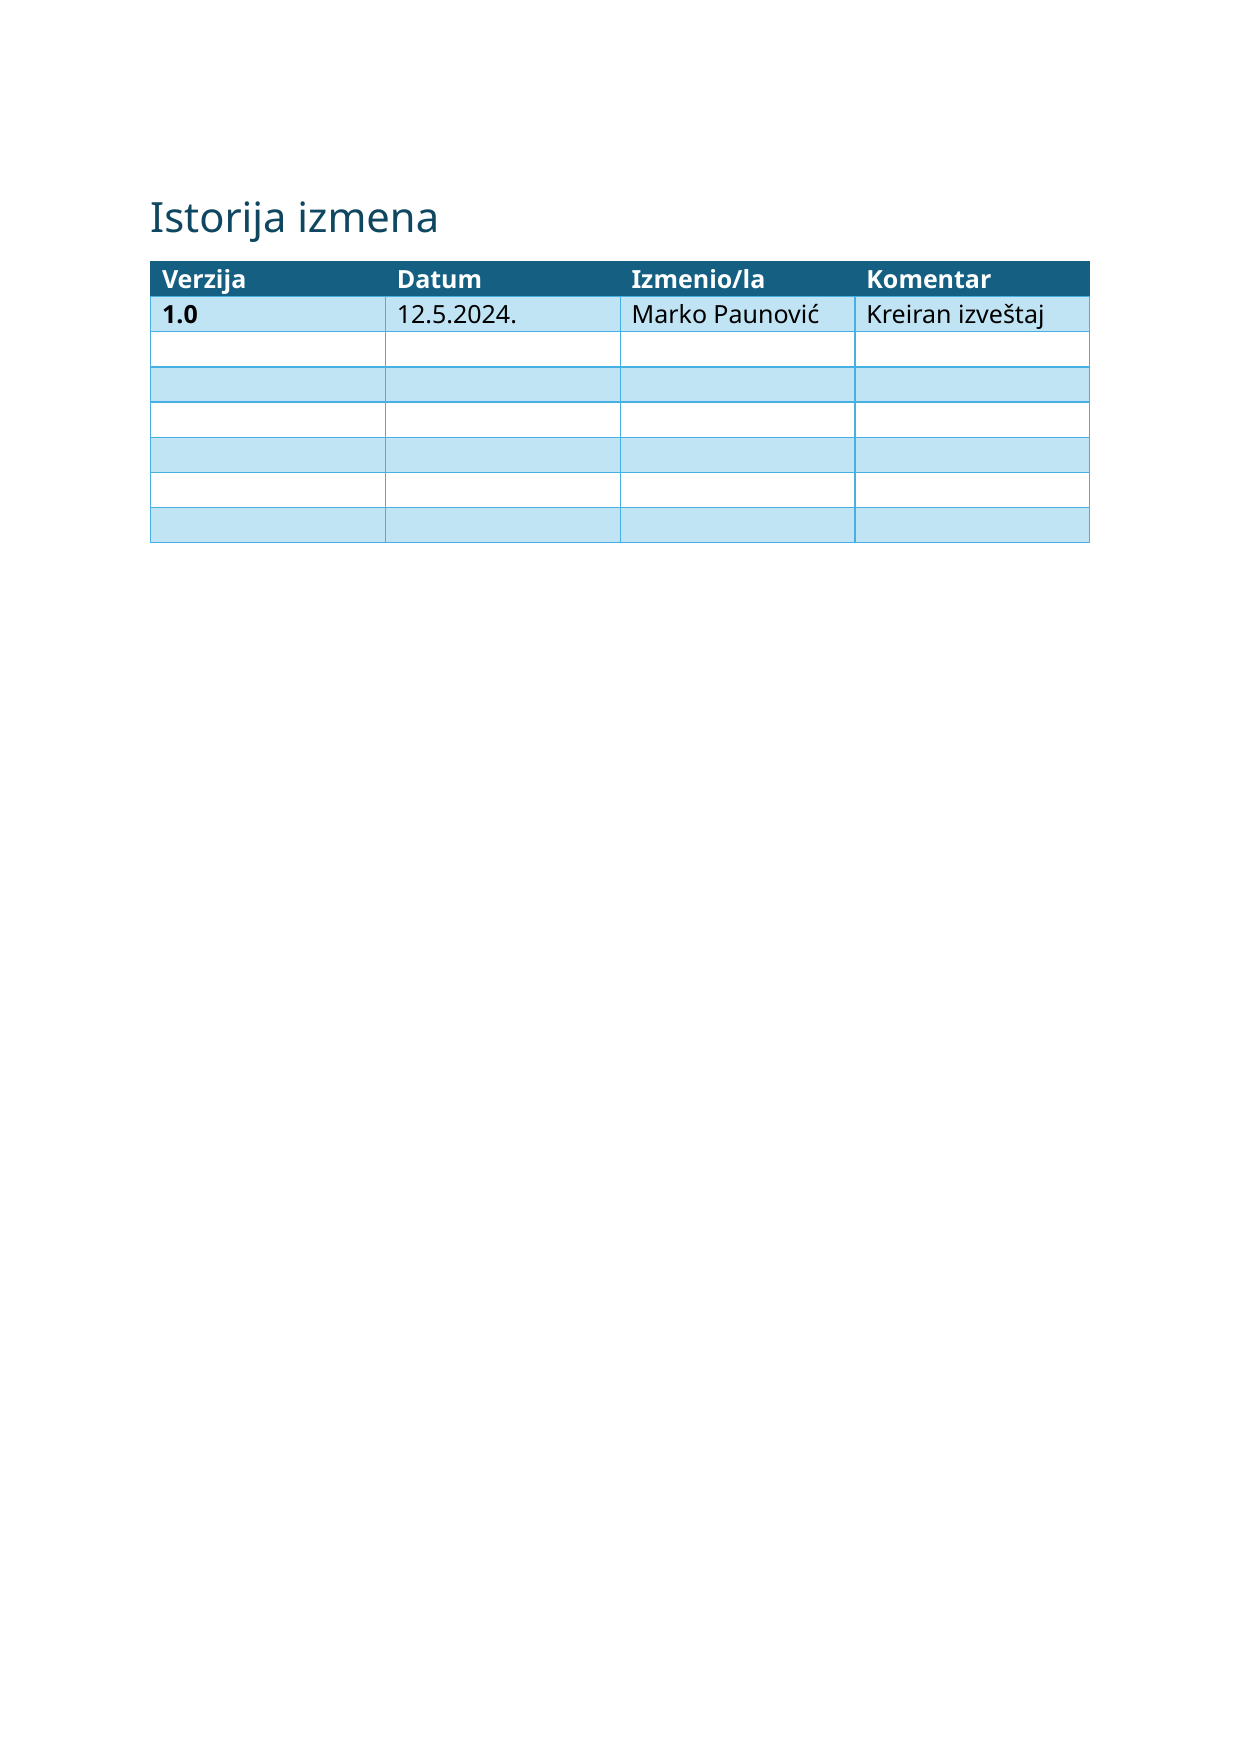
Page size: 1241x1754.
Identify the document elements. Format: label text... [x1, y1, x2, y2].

table_cell [151, 438, 385, 472]
table_cell [151, 403, 385, 437]
table_cell [856, 508, 1089, 542]
table_header Verzija [151, 262, 385, 296]
table_cell [151, 473, 385, 507]
table_cell 1.0 [151, 297, 385, 331]
table_header Datum [386, 262, 620, 296]
table_cell [386, 403, 620, 437]
table_cell [621, 368, 854, 401]
table_cell [386, 332, 620, 366]
table_cell [621, 508, 854, 542]
table_cell [856, 473, 1089, 507]
table_cell [151, 368, 385, 401]
table_cell Marko Paunović [621, 297, 854, 331]
table_header Izmenio/la [621, 262, 854, 296]
table_cell [621, 332, 854, 366]
table_cell [856, 368, 1089, 401]
table_cell [386, 368, 620, 401]
subtitle Istorija izmena [150, 187, 1090, 244]
table_cell [621, 438, 854, 472]
table_cell [621, 473, 854, 507]
table_cell Kreiran izveštaj [856, 297, 1089, 331]
table_cell [386, 438, 620, 472]
table_cell [856, 332, 1089, 366]
table_header Komentar [856, 262, 1089, 296]
table_cell [151, 508, 385, 542]
table_cell [621, 403, 854, 437]
table_cell [856, 403, 1089, 437]
table_cell [386, 473, 620, 507]
table_cell [151, 332, 385, 366]
table_cell [386, 508, 620, 542]
table_cell 12.5.2024. [386, 297, 620, 331]
table_cell [856, 438, 1089, 472]
